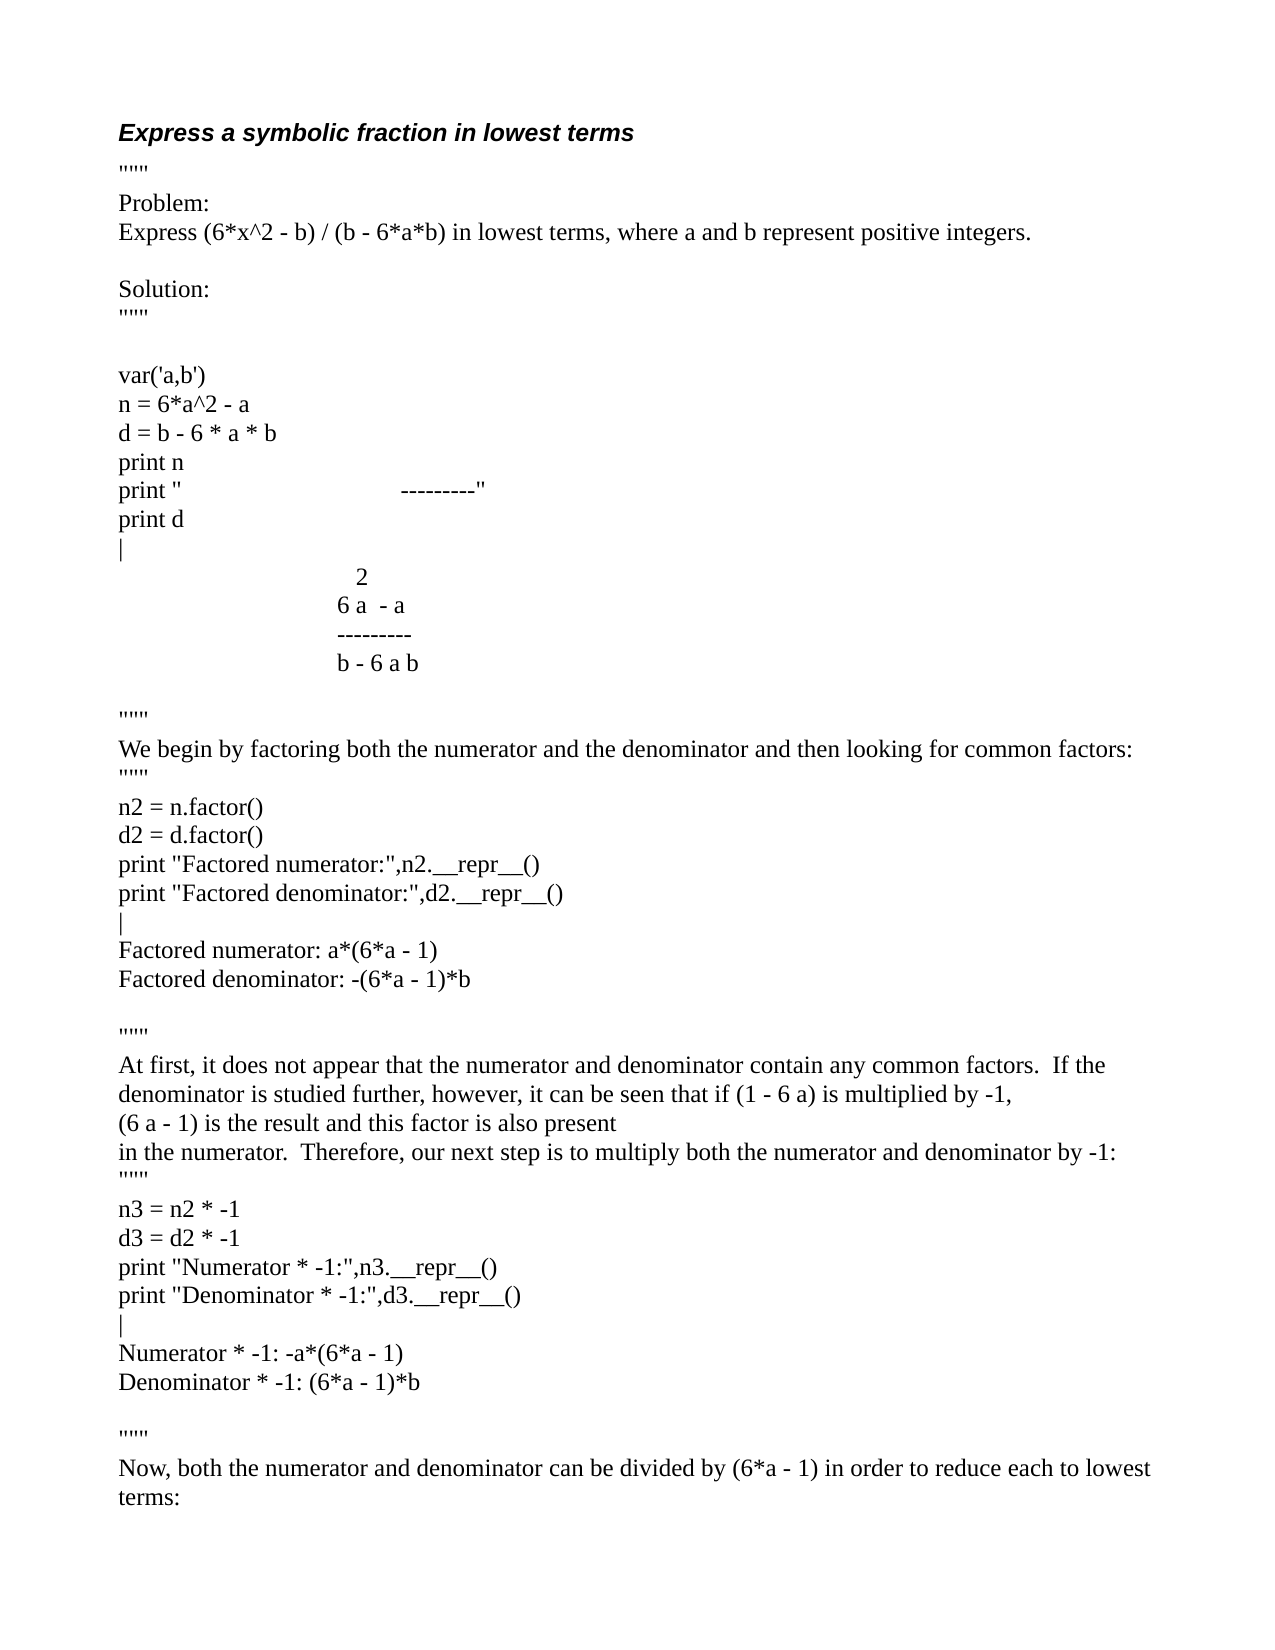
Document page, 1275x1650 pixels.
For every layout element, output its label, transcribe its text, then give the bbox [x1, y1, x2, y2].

text """ [118, 1424, 1157, 1453]
text d3 = d2 * -1 [118, 1223, 1157, 1252]
text Solution: [118, 274, 1157, 303]
text n3 = n2 * -1 [118, 1194, 1157, 1223]
text | [118, 1309, 1157, 1338]
text Problem: [118, 188, 1157, 217]
text Numerator * -1: -a*(6*a - 1) [118, 1338, 1157, 1367]
text 6 a - a [118, 590, 1157, 619]
text """ [118, 1022, 1157, 1050]
text n = 6*a^2 - a [118, 389, 1157, 418]
text Factored denominator: -(6*a - 1)*b [118, 964, 1157, 993]
text print " ---------" [118, 475, 1157, 504]
text Factored numerator: a*(6*a - 1) [118, 935, 1157, 964]
text Now, both the numerator and denominator can be divided by (6*a - 1) in order to reduce each to lowest terms: [118, 1453, 1157, 1510]
text We begin by factoring both the numerator and the denominator and then looking for common factors: [118, 734, 1157, 763]
text """ [118, 763, 1157, 792]
text print "Denominator * -1:",d3.__repr__() [118, 1280, 1157, 1309]
text """ [118, 303, 1157, 332]
text print "Factored denominator:",d2.__repr__() [118, 878, 1157, 907]
text print "Numerator * -1:",n3.__repr__() [118, 1252, 1157, 1280]
text --------- [118, 619, 1157, 648]
text print n [118, 447, 1157, 475]
text print d [118, 504, 1157, 533]
text At first, it does not appear that the numerator and denominator contain any common factors. If the denominator is studied further, however, it can be seen that if (1 - 6 a) is multiplied by -1, [118, 1050, 1157, 1108]
subtitle Express a symbolic fraction in lowest terms [118, 118, 1157, 147]
text 2 [118, 562, 1157, 590]
text (6 a - 1) is the result and this factor is also present [118, 1108, 1157, 1137]
text d2 = d.factor() [118, 820, 1157, 849]
text d = b - 6 * a * b [118, 418, 1157, 447]
text | [118, 907, 1157, 935]
text Denominator * -1: (6*a - 1)*b [118, 1367, 1157, 1395]
text Express (6*x^2 - b) / (b - 6*a*b) in lowest terms, where a and b represent positive integers. [118, 217, 1157, 245]
text in the numerator. Therefore, our next step is to multiply both the numerator and denominator by -1: [118, 1137, 1157, 1165]
text """ [118, 1165, 1157, 1194]
text var('a,b') [118, 360, 1157, 389]
text | [118, 533, 1157, 562]
text """ [118, 705, 1157, 734]
text b - 6 a b [118, 648, 1157, 677]
text """ [118, 159, 1157, 188]
text print "Factored numerator:",n2.__repr__() [118, 849, 1157, 878]
text n2 = n.factor() [118, 792, 1157, 820]
